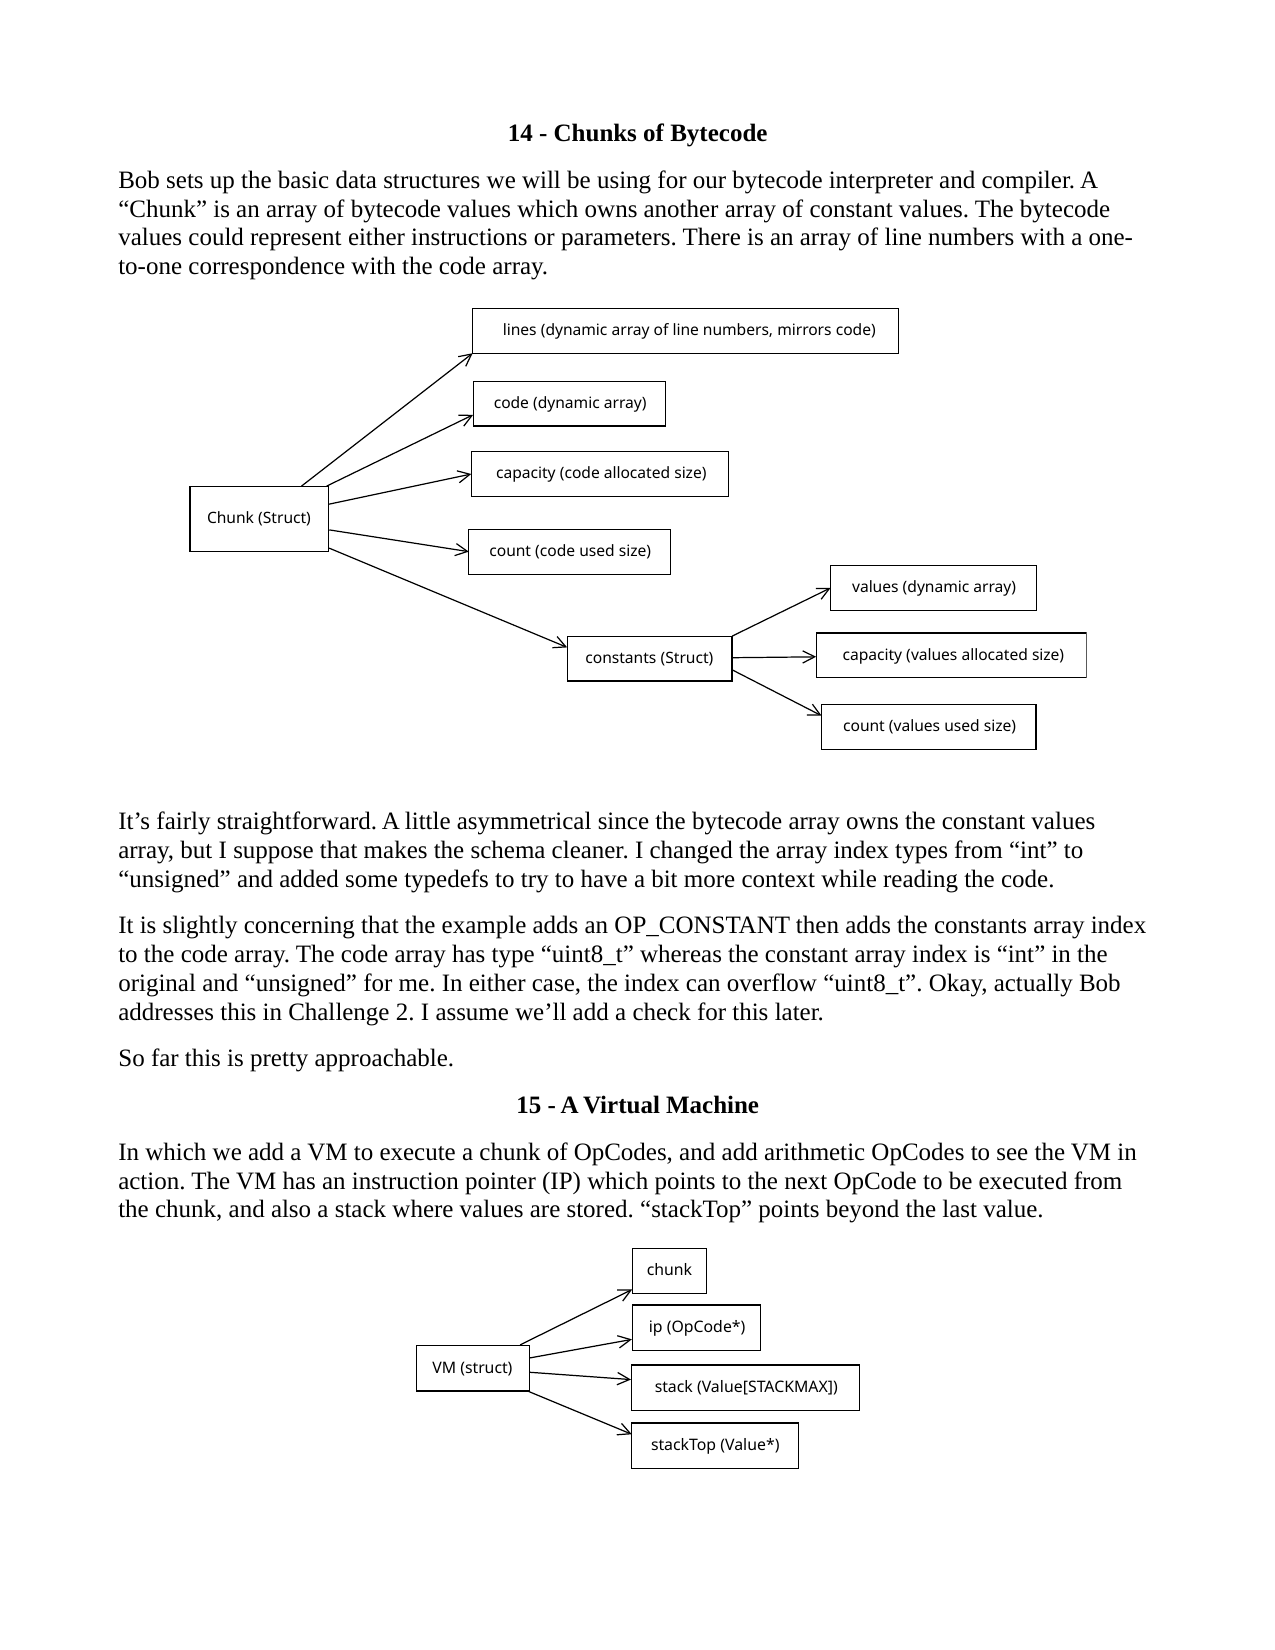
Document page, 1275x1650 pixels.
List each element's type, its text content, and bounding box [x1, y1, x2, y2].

text 15 - A Virtual Machine [118, 1090, 1157, 1119]
text It’s fairly straightforward. A little asymmetrical since the bytecode array owns the constant values array, but I suppose that makes the schema cleaner. I changed the array index types from “int” to “unsigned” and added some typedefs to try to have a bit more context while reading the code. [118, 806, 1157, 892]
text 14 - Chunks of Bytecode [118, 118, 1157, 147]
text So far this is pretty approachable. [118, 1043, 1157, 1072]
text In which we add a VM to execute a chunk of OpCodes, and add arithmetic OpCodes to see the VM in action. The VM has an instruction pointer (IP) which points to the next OpCode to be executed from the chunk, and also a stack where values are stored. “stackTop” points beyond the last value. [118, 1137, 1157, 1223]
text It is slightly concerning that the example adds an OP_CONSTANT then adds the constants array index to the code array. The code array has type “uint8_t” whereas the constant array index is “int” in the original and “unsigned” for me. In either case, the index can overflow “uint8_t”. Okay, actually Bob addresses this in Challenge 2. I assume we’ll add a check for this later. [118, 910, 1157, 1025]
text Bob sets up the basic data structures we will be using for our bytecode interpreter and compiler. A “Chunk” is an array of bytecode values which owns another array of constant values. The bytecode values could represent either instructions or parameters. There is an array of line numbers with a one-to-one correspondence with the code array. [118, 165, 1157, 280]
